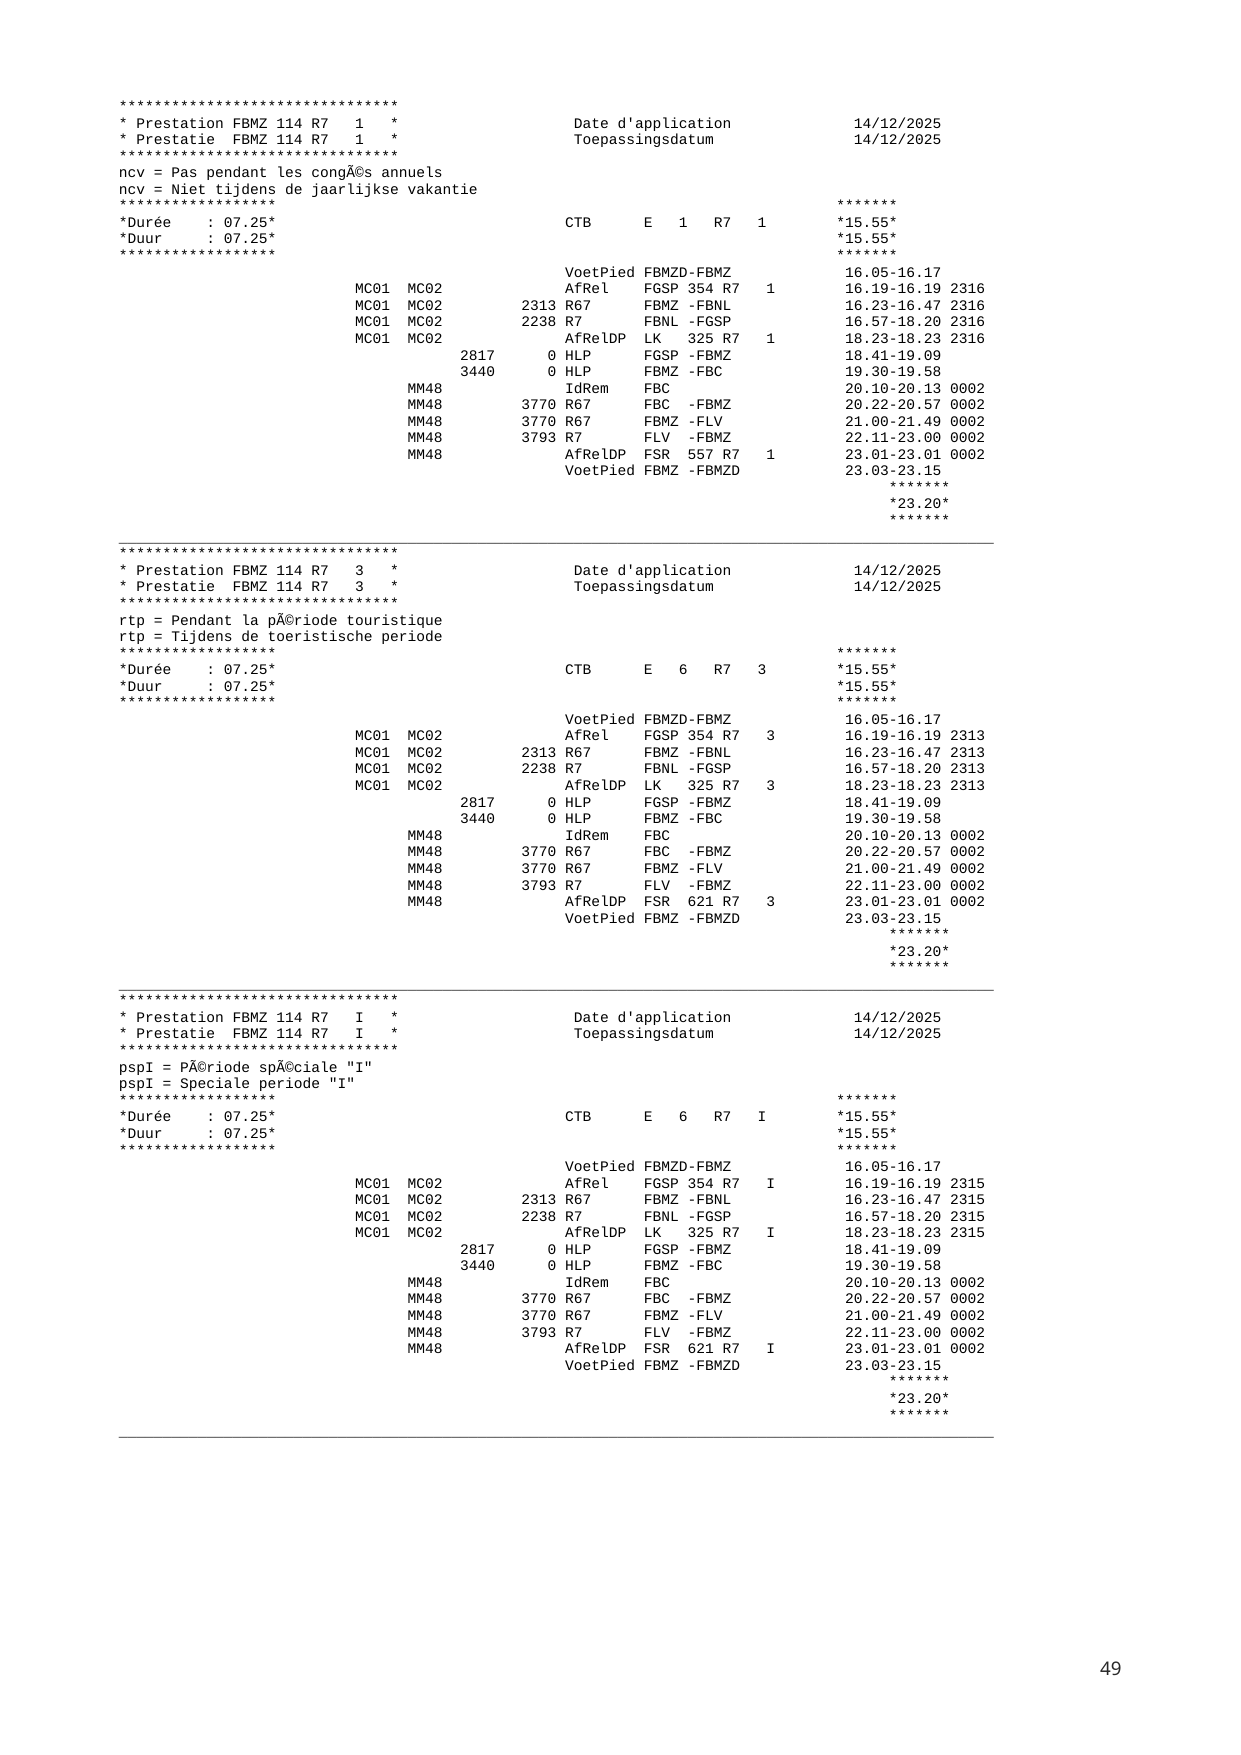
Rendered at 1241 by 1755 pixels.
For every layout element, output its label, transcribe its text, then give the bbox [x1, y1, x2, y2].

text ******************************** * Prestation FBMZ 114 R7 3 * Date d'application 14/12/2025 * Prestatie FBMZ 114 R7 3 * Toepassingsdatum 14/12/2025 ******************************** rtp = Pendant la pÃ©riode touristique rtp = Tijdens de toeristische periode ****************** ******* *Durée : 07.25* CTB E 6 R7 3 *15.55* *Duur : 07.25* *15.55* ****************** ******* VoetPied FBMZD-FBMZ 16.05-16.17 MC01 MC02 AfRel FGSP 354 R7 3 16.19-16.19 2313 MC01 MC02 2313 R67 FBMZ -FBNL 16.23-16.47 2313 MC01 MC02 2238 R7 FBNL -FGSP 16.57-18.20 2313 MC01 MC02 AfRelDP LK 325 R7 3 18.23-18.23 2313 2817 0 HLP FGSP -FBMZ 18.41-19.09 3440 0 HLP FBMZ -FBC 19.30-19.58 MM48 IdRem FBC 20.10-20.13 0002 MM48 3770 R67 FBC -FBMZ 20.22-20.57 0002 MM48 3770 R67 FBMZ -FLV 21.00-21.49 0002 MM48 3793 R7 FLV -FBMZ 22.11-23.00 0002 MM48 AfRelDP FSR 621 R7 3 23.01-23.01 0002 VoetPied FBMZ -FBMZD 23.03-23.15 ******* *23.20* ******* ____________________________________________________________________________________________________ [119, 546, 1122, 994]
text ******************************** * Prestation FBMZ 114 R7 I * Date d'application 14/12/2025 * Prestatie FBMZ 114 R7 I * Toepassingsdatum 14/12/2025 ******************************** pspI = PÃ©riode spÃ©ciale "I" pspI = Speciale periode "I" ****************** ******* *Durée : 07.25* CTB E 6 R7 I *15.55* *Duur : 07.25* *15.55* ****************** ******* VoetPied FBMZD-FBMZ 16.05-16.17 MC01 MC02 AfRel FGSP 354 R7 I 16.19-16.19 2315 MC01 MC02 2313 R67 FBMZ -FBNL 16.23-16.47 2315 MC01 MC02 2238 R7 FBNL -FGSP 16.57-18.20 2315 MC01 MC02 AfRelDP LK 325 R7 I 18.23-18.23 2315 2817 0 HLP FGSP -FBMZ 18.41-19.09 3440 0 HLP FBMZ -FBC 19.30-19.58 MM48 IdRem FBC 20.10-20.13 0002 MM48 3770 R67 FBC -FBMZ 20.22-20.57 0002 MM48 3770 R67 FBMZ -FLV 21.00-21.49 0002 MM48 3793 R7 FLV -FBMZ 22.11-23.00 0002 MM48 AfRelDP FSR 621 R7 I 23.01-23.01 0002 VoetPied FBMZ -FBMZD 23.03-23.15 ******* *23.20* ******* ____________________________________________________________________________________________________ [119, 994, 1122, 1441]
text ******************************** * Prestation FBMZ 114 R7 1 * Date d'application 14/12/2025 * Prestatie FBMZ 114 R7 1 * Toepassingsdatum 14/12/2025 ******************************** ncv = Pas pendant les congÃ©s annuels ncv = Niet tijdens de jaarlijkse vakantie ****************** ******* *Durée : 07.25* CTB E 1 R7 1 *15.55* *Duur : 07.25* *15.55* ****************** ******* VoetPied FBMZD-FBMZ 16.05-16.17 MC01 MC02 AfRel FGSP 354 R7 1 16.19-16.19 2316 MC01 MC02 2313 R67 FBMZ -FBNL 16.23-16.47 2316 MC01 MC02 2238 R7 FBNL -FGSP 16.57-18.20 2316 MC01 MC02 AfRelDP LK 325 R7 1 18.23-18.23 2316 2817 0 HLP FGSP -FBMZ 18.41-19.09 3440 0 HLP FBMZ -FBC 19.30-19.58 MM48 IdRem FBC 20.10-20.13 0002 MM48 3770 R67 FBC -FBMZ 20.22-20.57 0002 MM48 3770 R67 FBMZ -FLV 21.00-21.49 0002 MM48 3793 R7 FLV -FBMZ 22.11-23.00 0002 MM48 AfRelDP FSR 557 R7 1 23.01-23.01 0002 VoetPied FBMZ -FBMZD 23.03-23.15 ******* *23.20* ******* ____________________________________________________________________________________________________ [119, 99, 1122, 546]
